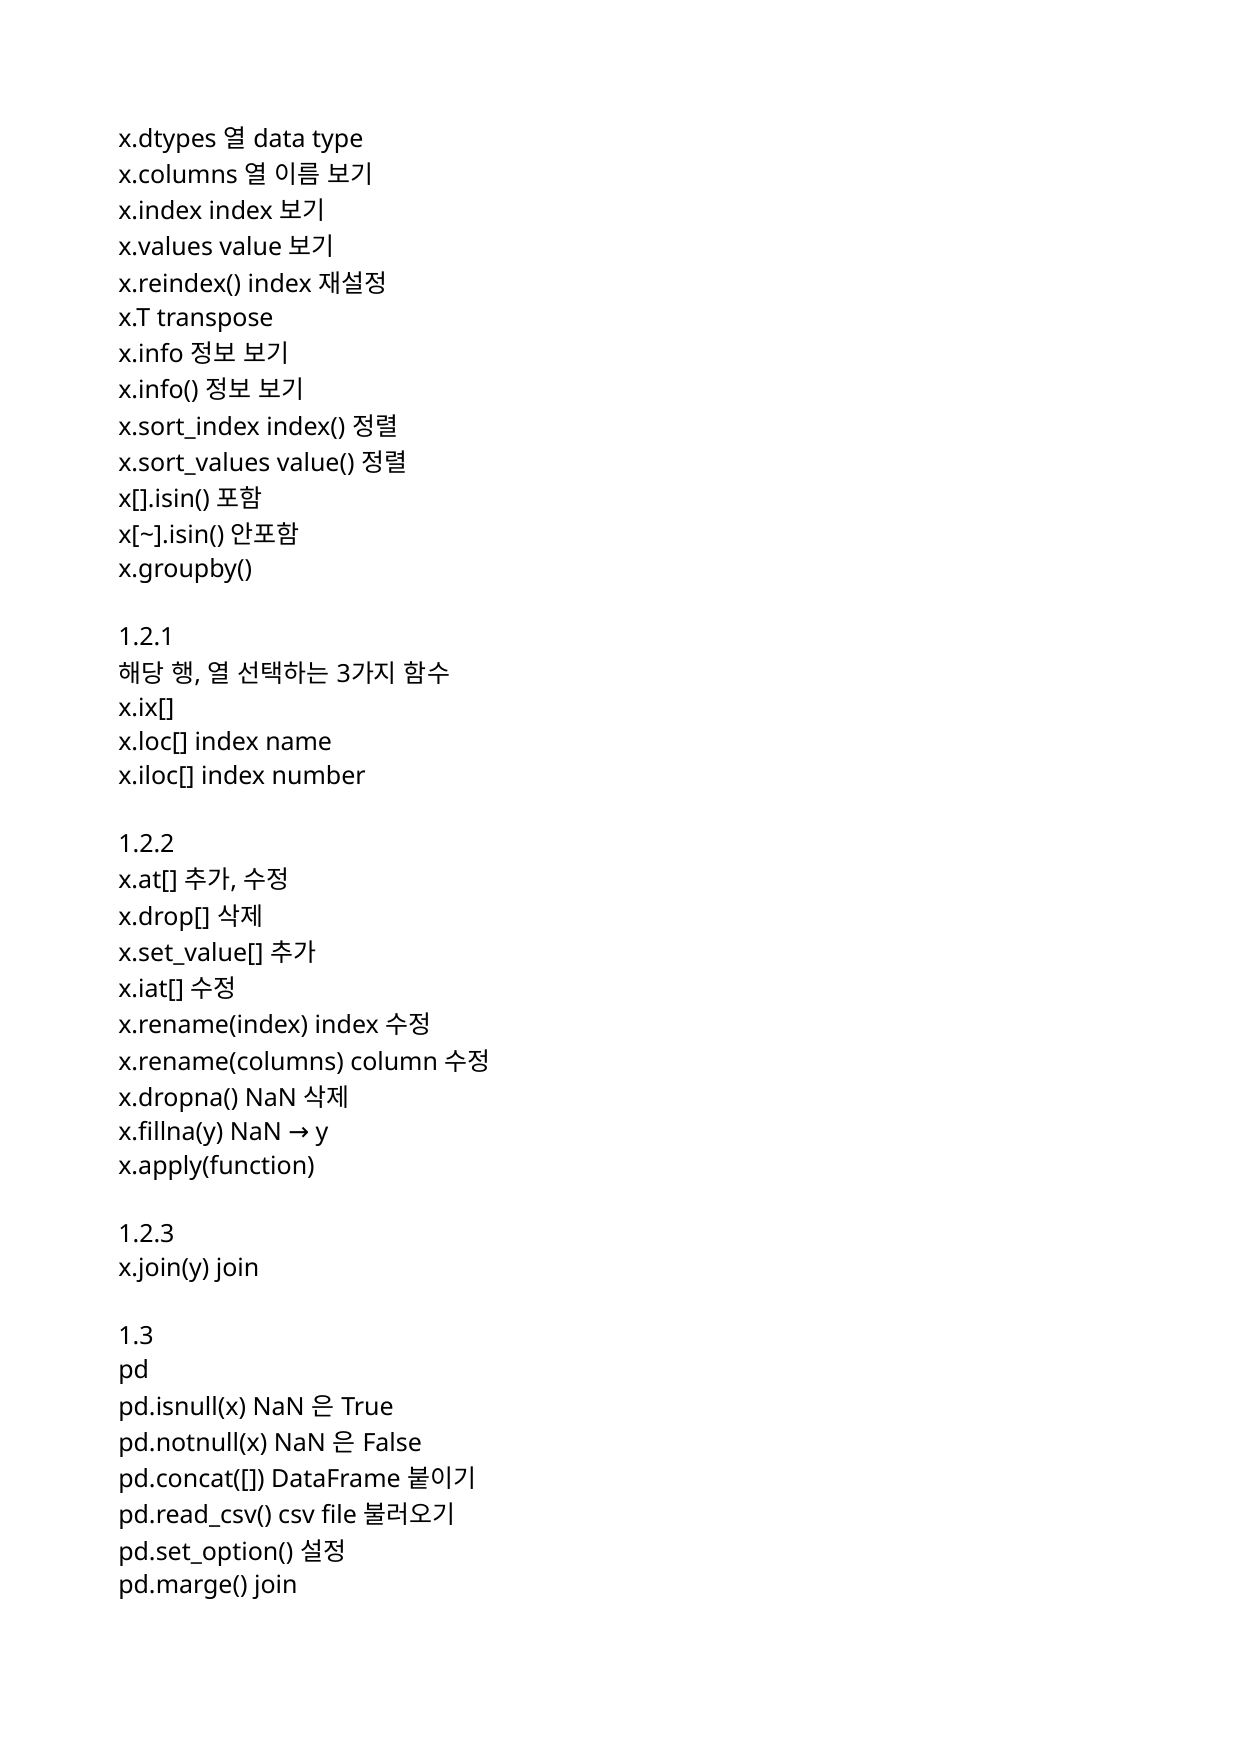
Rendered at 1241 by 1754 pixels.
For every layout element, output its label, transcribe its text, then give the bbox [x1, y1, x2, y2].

text 해당 행, 열 선택하는 3가지 함수 [118, 653, 1122, 689]
text x.rename(columns) column 수정 [118, 1041, 1122, 1077]
text pd.read_csv() csv file 불러오기 [118, 1495, 1122, 1531]
text x.info 정보 보기 [118, 333, 1122, 370]
text 1.3 [118, 1318, 1122, 1352]
text x.columns 열 이름 보기 [118, 154, 1122, 191]
text x.at[] 추가, 수정 [118, 860, 1122, 896]
text pd.notnull(x) NaN 은 False [118, 1422, 1122, 1458]
text x.apply(function) [118, 1147, 1122, 1182]
text x[~].isin() 안포함 [118, 515, 1122, 551]
text x.loc[] index name [118, 723, 1122, 757]
text x.dropna() NaN 삭제 [118, 1077, 1122, 1113]
text x.rename(index) index 수정 [118, 1005, 1122, 1041]
text 1.2.2 [118, 826, 1122, 860]
text x.join(y) join [118, 1250, 1122, 1284]
text 1.2.1 [118, 619, 1122, 653]
text x.ix[] [118, 689, 1122, 723]
text 1.2.3 [118, 1216, 1122, 1250]
text x.reindex() index 재설정 [118, 263, 1122, 299]
text x.sort_values value() 정렬 [118, 442, 1122, 478]
text x.drop[] 삭제 [118, 896, 1122, 932]
text pd.marge() join [118, 1567, 1122, 1601]
text x.index index 보기 [118, 191, 1122, 227]
text x.groupby() [118, 551, 1122, 585]
text x.values value 보기 [118, 227, 1122, 263]
text x.T transpose [118, 299, 1122, 333]
text pd.isnull(x) NaN 은 True [118, 1386, 1122, 1422]
text pd.concat([]) DataFrame 붙이기 [118, 1458, 1122, 1495]
text pd.set_option() 설정 [118, 1531, 1122, 1567]
text x.iat[] 수정 [118, 968, 1122, 1005]
text x.info() 정보 보기 [118, 370, 1122, 406]
text x[].isin() 포함 [118, 478, 1122, 515]
text x.iloc[] index number [118, 757, 1122, 792]
text x.dtypes 열 data type [118, 118, 1122, 154]
text x.set_value[] 추가 [118, 932, 1122, 968]
text x.sort_index index() 정렬 [118, 406, 1122, 442]
text pd [118, 1352, 1122, 1386]
text x.fillna(y) NaN → y [118, 1113, 1122, 1147]
